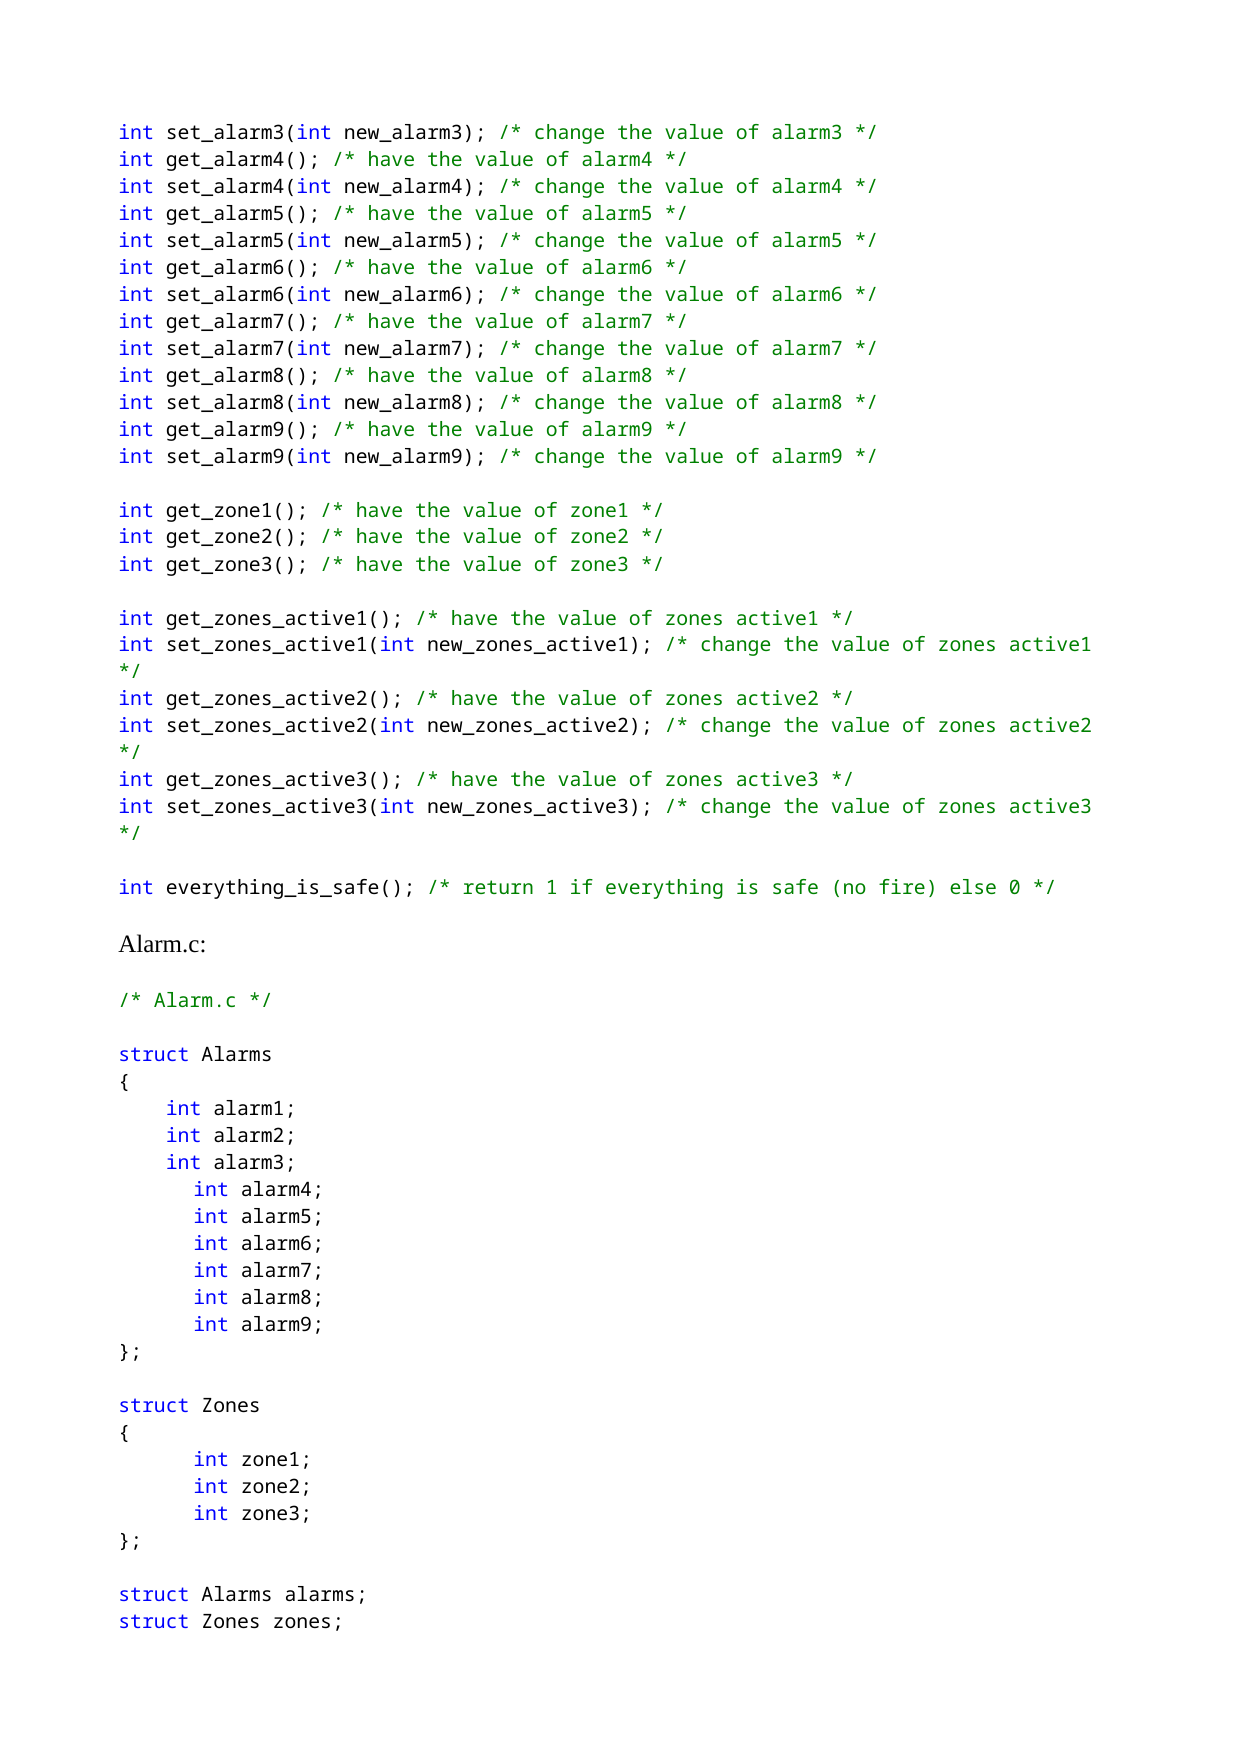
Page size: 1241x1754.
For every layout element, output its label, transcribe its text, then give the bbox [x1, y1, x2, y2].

text int set_alarm5(int new_alarm5); /* change the value of alarm5 */ [118, 226, 1122, 253]
text int everything_is_safe(); /* return 1 if everything is safe (no fire) else 0 */ [118, 873, 1122, 901]
text int alarm5; [118, 1203, 1122, 1229]
text }; [118, 1526, 1122, 1553]
text int get_alarm9(); /* have the value of alarm9 */ [118, 415, 1122, 442]
text int get_zone1(); /* have the value of zone1 */ [118, 496, 1122, 523]
text int get_alarm7(); /* have the value of alarm7 */ [118, 307, 1122, 334]
text int set_zones_active3(int new_zones_active3); /* change the value of zones active3 */ [118, 793, 1122, 847]
text int alarm6; [118, 1229, 1122, 1257]
text int get_zones_active2(); /* have the value of zones active2 */ [118, 685, 1122, 712]
text int alarm4; [118, 1176, 1122, 1203]
text Alarm.c: [118, 929, 1122, 958]
text int alarm9; [118, 1311, 1122, 1337]
text int set_zones_active1(int new_zones_active1); /* change the value of zones active1 */ [118, 631, 1122, 685]
text int get_alarm4(); /* have the value of alarm4 */ [118, 145, 1122, 172]
text int alarm2; [118, 1122, 1122, 1149]
text int get_alarm6(); /* have the value of alarm6 */ [118, 253, 1122, 280]
text int set_alarm8(int new_alarm8); /* change the value of alarm8 */ [118, 388, 1122, 415]
text }; [118, 1337, 1122, 1364]
text struct Zones zones; [118, 1607, 1122, 1634]
text { [118, 1068, 1122, 1095]
text int zone3; [118, 1499, 1122, 1526]
text int get_zone3(); /* have the value of zone3 */ [118, 550, 1122, 577]
text /* Alarm.c */ [118, 987, 1122, 1014]
text int get_alarm5(); /* have the value of alarm5 */ [118, 199, 1122, 226]
text int set_alarm9(int new_alarm9); /* change the value of alarm9 */ [118, 442, 1122, 469]
text int get_alarm8(); /* have the value of alarm8 */ [118, 361, 1122, 388]
text int set_alarm3(int new_alarm3); /* change the value of alarm3 */ [118, 118, 1122, 145]
text int get_zone2(); /* have the value of zone2 */ [118, 523, 1122, 550]
text int alarm7; [118, 1257, 1122, 1283]
text int zone2; [118, 1472, 1122, 1499]
text int alarm1; [118, 1095, 1122, 1122]
text int set_alarm7(int new_alarm7); /* change the value of alarm7 */ [118, 334, 1122, 361]
text int set_zones_active2(int new_zones_active2); /* change the value of zones active2 */ [118, 712, 1122, 766]
text struct Zones [118, 1391, 1122, 1418]
text int get_zones_active3(); /* have the value of zones active3 */ [118, 766, 1122, 793]
text { [118, 1418, 1122, 1445]
text int alarm3; [118, 1149, 1122, 1176]
text int zone1; [118, 1445, 1122, 1472]
text int alarm8; [118, 1283, 1122, 1311]
text int get_zones_active1(); /* have the value of zones active1 */ [118, 604, 1122, 631]
text struct Alarms [118, 1041, 1122, 1068]
text struct Alarms alarms; [118, 1580, 1122, 1607]
text int set_alarm4(int new_alarm4); /* change the value of alarm4 */ [118, 172, 1122, 199]
text int set_alarm6(int new_alarm6); /* change the value of alarm6 */ [118, 280, 1122, 307]
